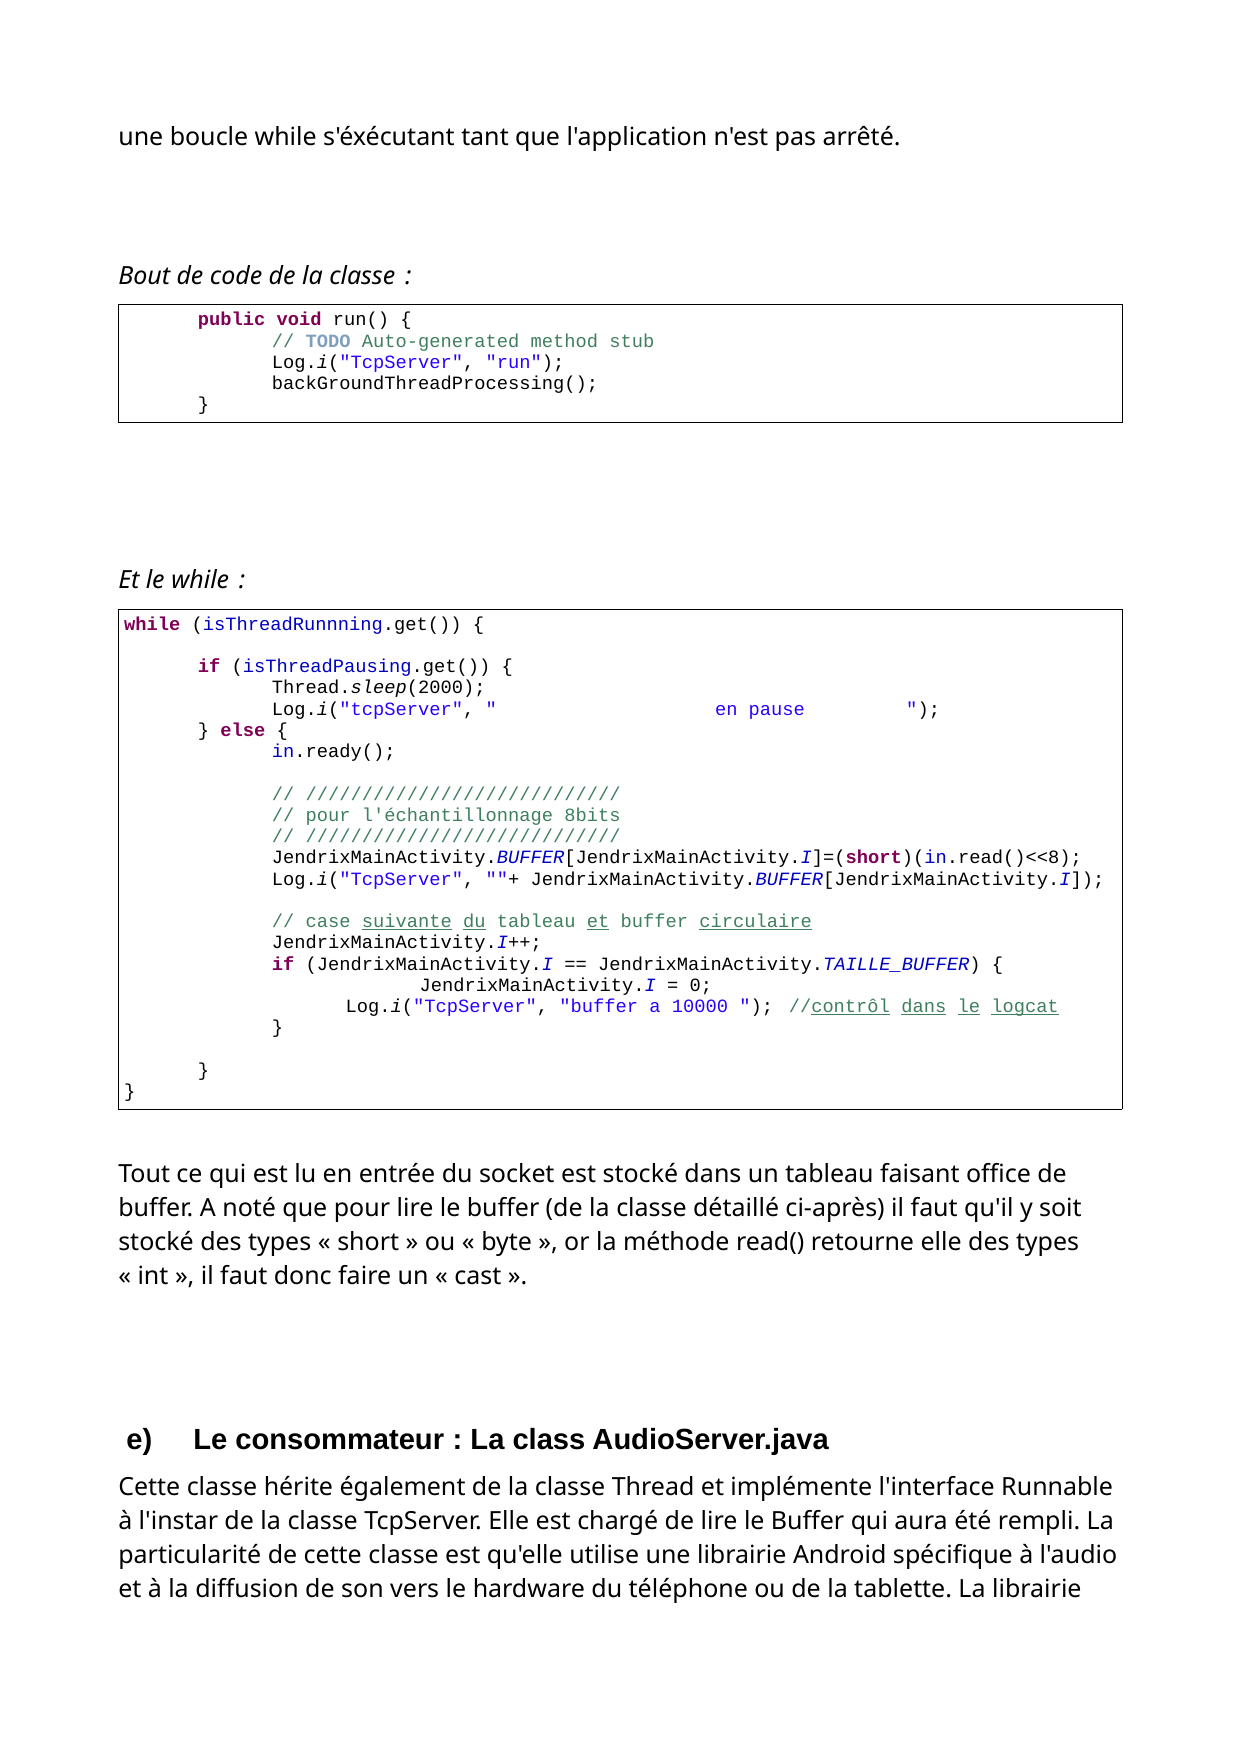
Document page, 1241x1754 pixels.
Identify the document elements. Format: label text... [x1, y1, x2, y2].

text Bout de code de la classe : [118, 258, 1122, 292]
text Tout ce qui est lu en entrée du socket est stocké dans un tableau faisant office de buffer. A noté que pour lire le buffer (de la classe détaillé ci-après) il faut qu'il y soit stocké des types « short » ou « byte », or la méthode read() retourne elle des types « int », il faut donc faire un « cast ». [118, 1156, 1122, 1292]
table_header while (isThreadRunnning.get()) { if (isThreadPausing.get()) { Thread.sleep(2000); Log.i("tcpServer", " en pause "); } else { in.ready(); // //////////////////////////// // pour l'échantillonnage 8bits // //////////////////////////// JendrixMainActivity.BUFFER[JendrixMainActivity.I]=(short)(in.read()<<8); Log.i("TcpServer", ""+ JendrixMainActivity.BUFFER[JendrixMainActivity.I]); // case suivante du tableau et buffer circulaire JendrixMainActivity.I++; if (JendrixMainActivity.I == JendrixMainActivity.TAILLE_BUFFER) { JendrixMainActivity.I = 0; Log.i("TcpServer", "buffer a 10000 "); //contrôl dans le logcat } } } [119, 610, 1122, 1109]
subtitle Le consommateur : La class AudioServer.java [118, 1422, 1122, 1456]
text Et le while : [118, 562, 1122, 596]
text une boucle while s'éxécutant tant que l'application n'est pas arrêté. [118, 118, 1122, 152]
table_header public void run() { // TODO Auto-generated method stub Log.i("TcpServer", "run"); backGroundThreadProcessing(); } [119, 305, 1122, 422]
text Cette classe hérite également de la classe Thread et implémente l'interface Runnable à l'instar de la classe TcpServer. Elle est chargé de lire le Buffer qui aura été rempli. La particularité de cette classe est qu'elle utilise une librairie Android spécifique à l'audio et à la diffusion de son vers le hardware du téléphone ou de la tablette. La librairie [118, 1468, 1122, 1605]
